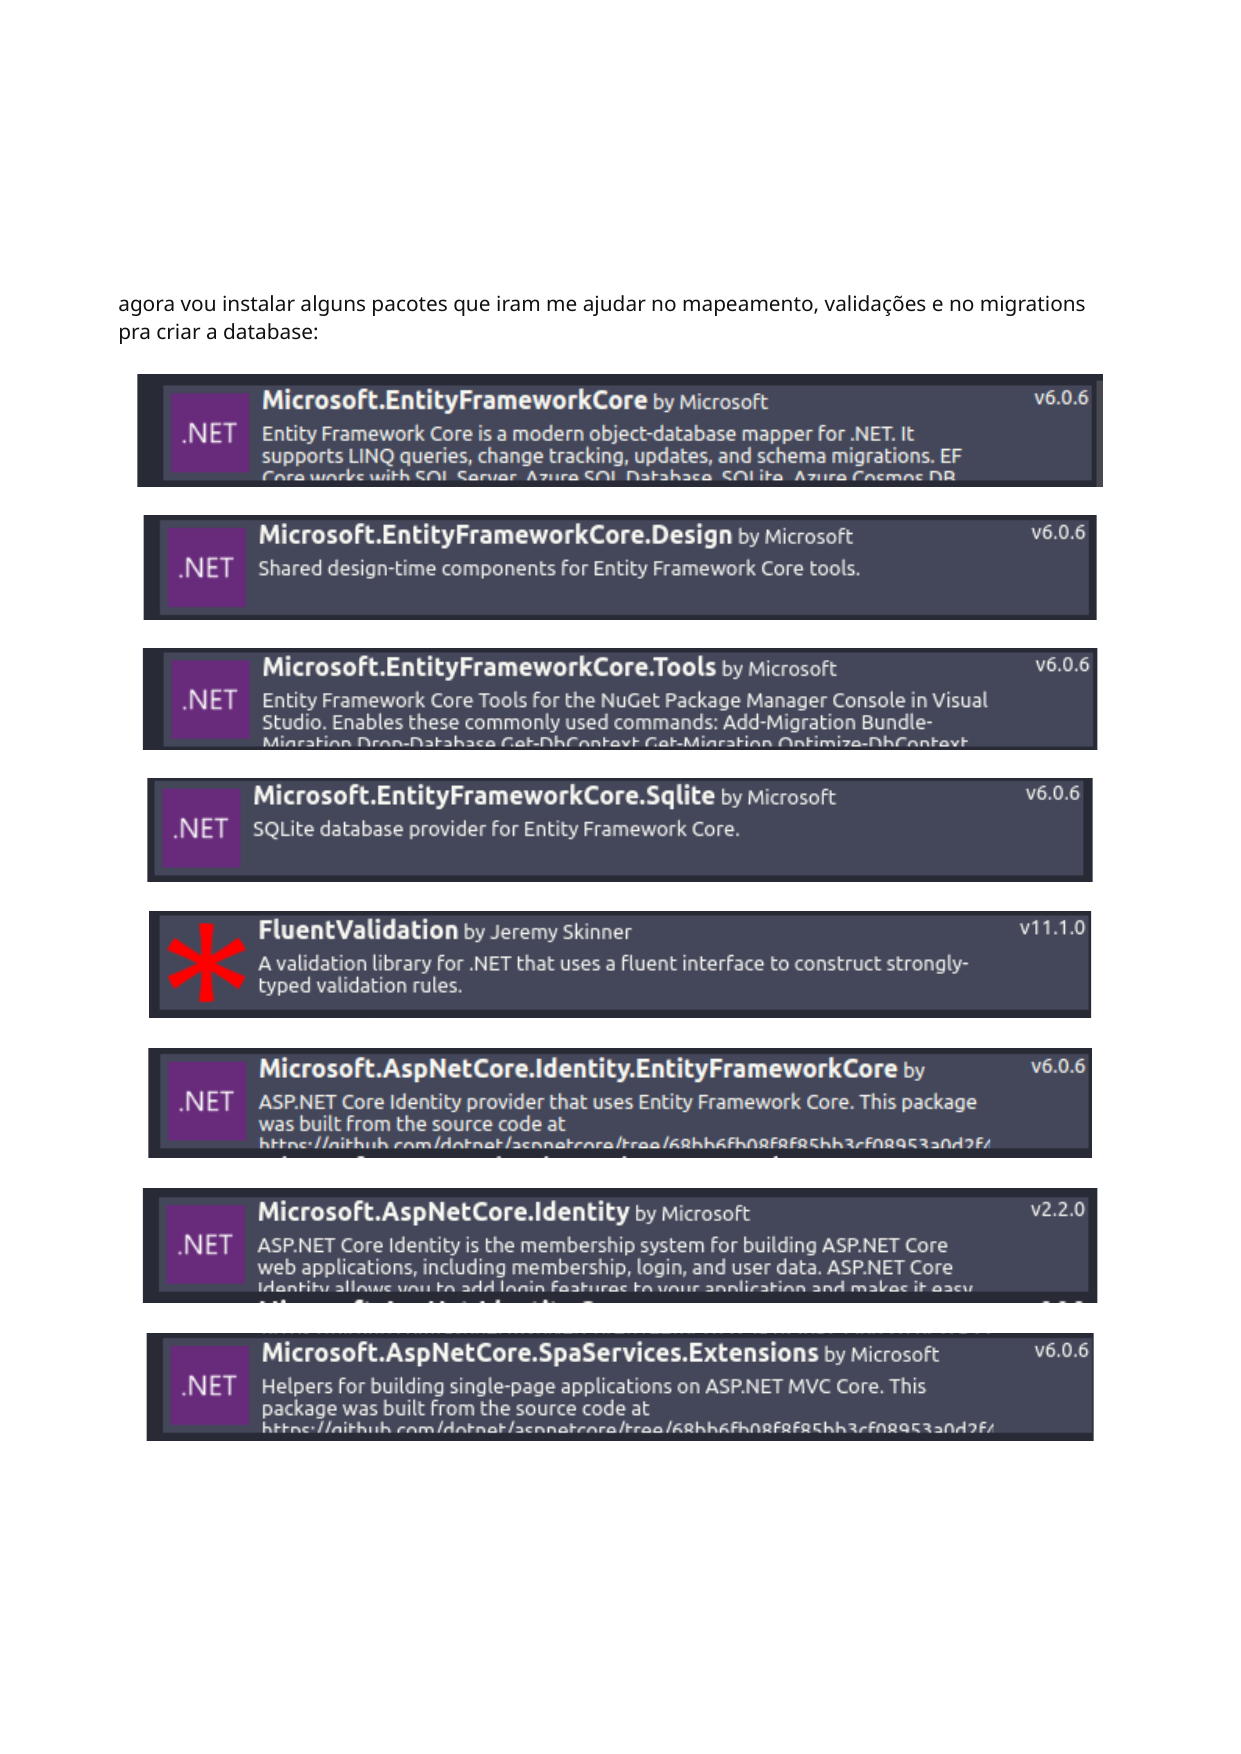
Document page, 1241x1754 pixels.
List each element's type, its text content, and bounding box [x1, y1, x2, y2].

picture [142, 1188, 1098, 1303]
text agora vou instalar alguns pacotes que iram me ajudar no mapeamento, validações e no migrations pra criar a database: [118, 289, 1122, 346]
picture [146, 1333, 1094, 1441]
picture [148, 1048, 1092, 1158]
picture [149, 911, 1092, 1018]
picture [143, 515, 1097, 620]
picture [142, 648, 1098, 750]
picture [147, 778, 1093, 882]
picture [137, 374, 1103, 487]
